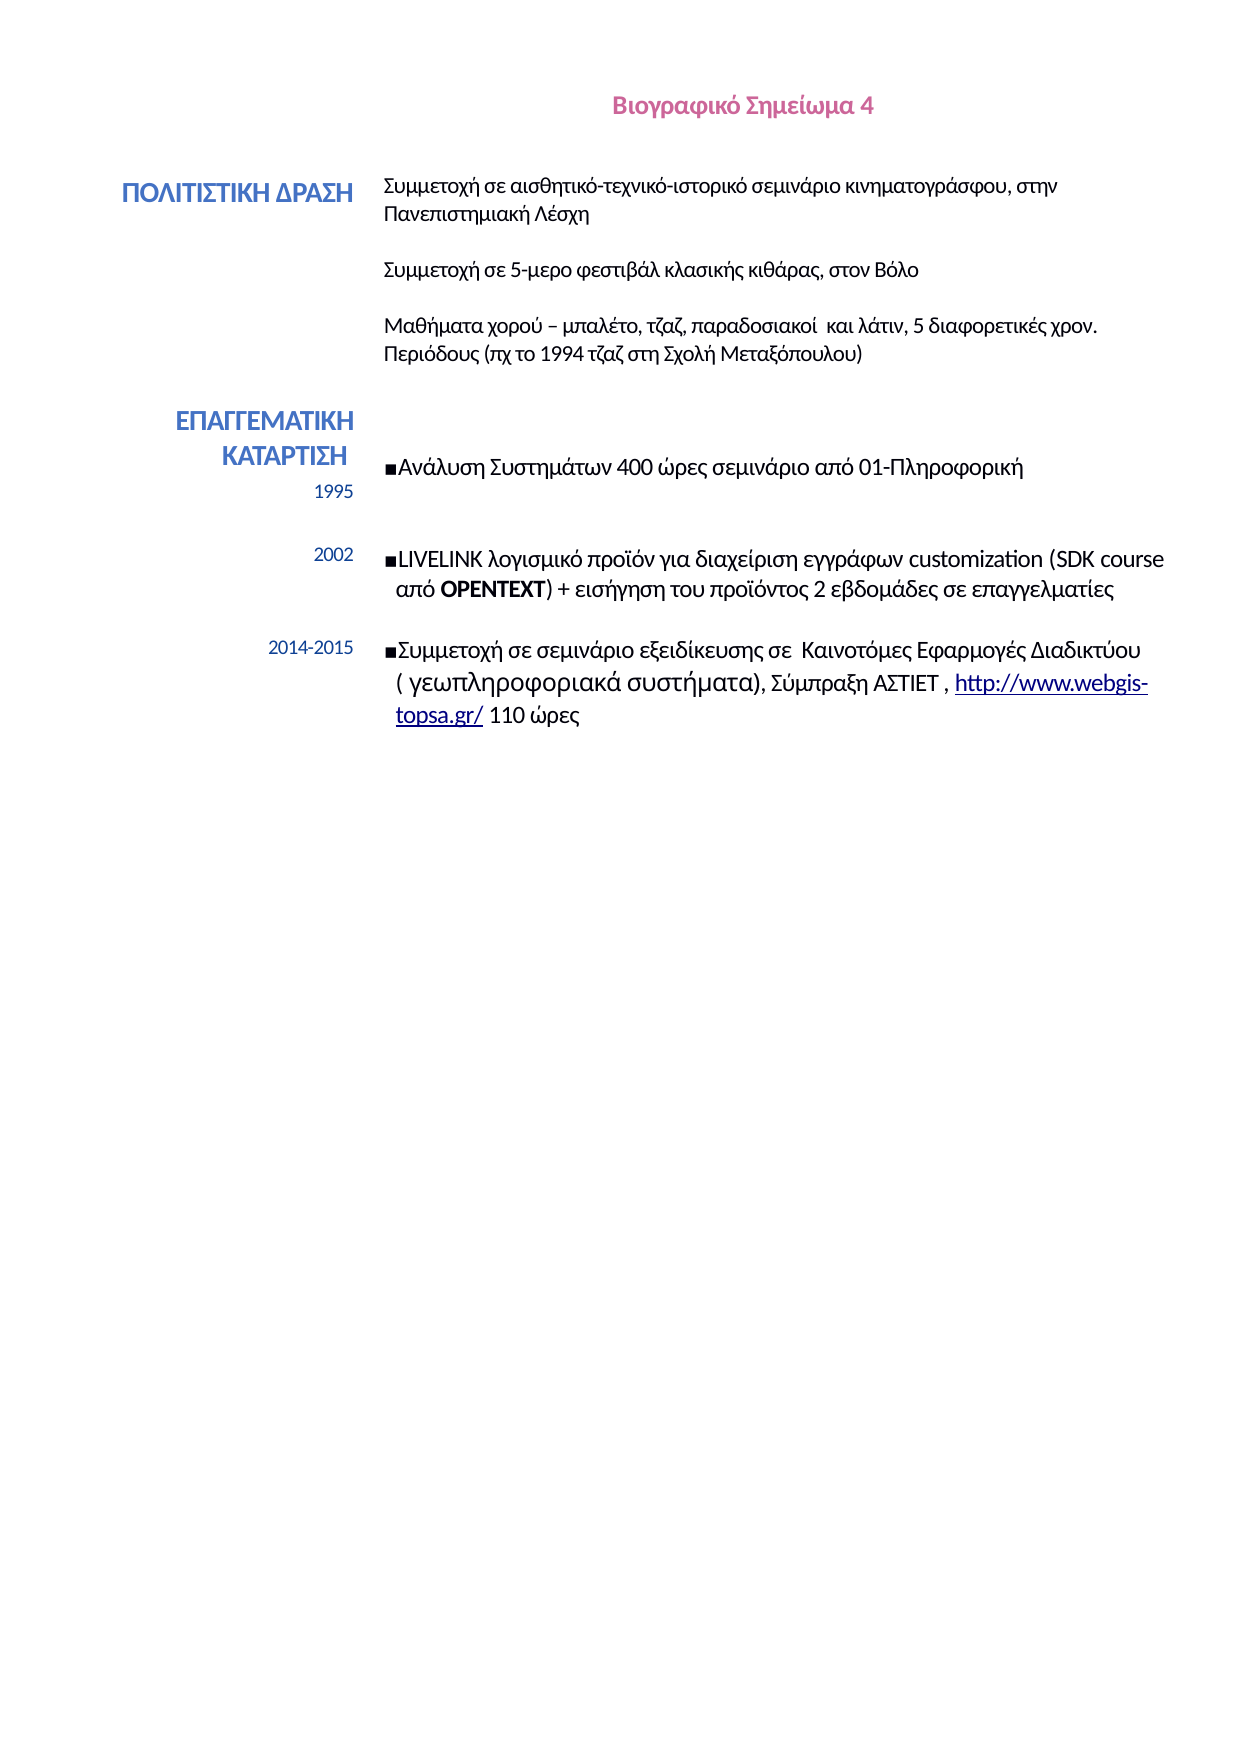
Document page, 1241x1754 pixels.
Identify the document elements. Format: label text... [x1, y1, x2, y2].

table_header Συμμετοχή σε αισθητικό-τεχνικό-ιστορικό σεμινάριο κινηματογράσφου, στην Πανεπιστημιακή Λέσχη Συμμετοχή σε 5-μερο φεστιβάλ κλασικής κιθάρας, στον Βόλο Μαθήματα χορού – μπαλέτο, τζαζ, παραδοσιακοί και λάτιν, 5 διαφορετικές χρον. Περιόδους (πχ το 1994 τζαζ στη Σχολή Μεταξόπουλου) Ανάλυση Συστημάτων 400 ώρες σεμινάριο από 01-Πληροφορική LIVELINK λογισμικό προϊόν για διαχείριση εγγράφων customization (SDK course από OPENTEXT) + εισήγηση του προϊόντος 2 εβδομάδες σε επαγγελματίες Συμμετοχή σε σεμινάριο εξειδίκευσης σε Καινοτόμες Εφαρμογές Διαδικτύου ( γεωπληροφοριακά συστήματα), Σύμπραξη ΑΣΤΙΕΤ , http://www.webgis-topsa.gr/ 110 ώρες [384, 171, 1169, 760]
table_header ΠΟΛΙΤΙΣΤΙΚΗ ΔΡΑΣΗ ΕΠΑΓΓΕΜΑΤΙΚΗ ΚΑΤΑΡΤΙΣΗ 1995 2002 2014-2015 [89, 171, 384, 760]
